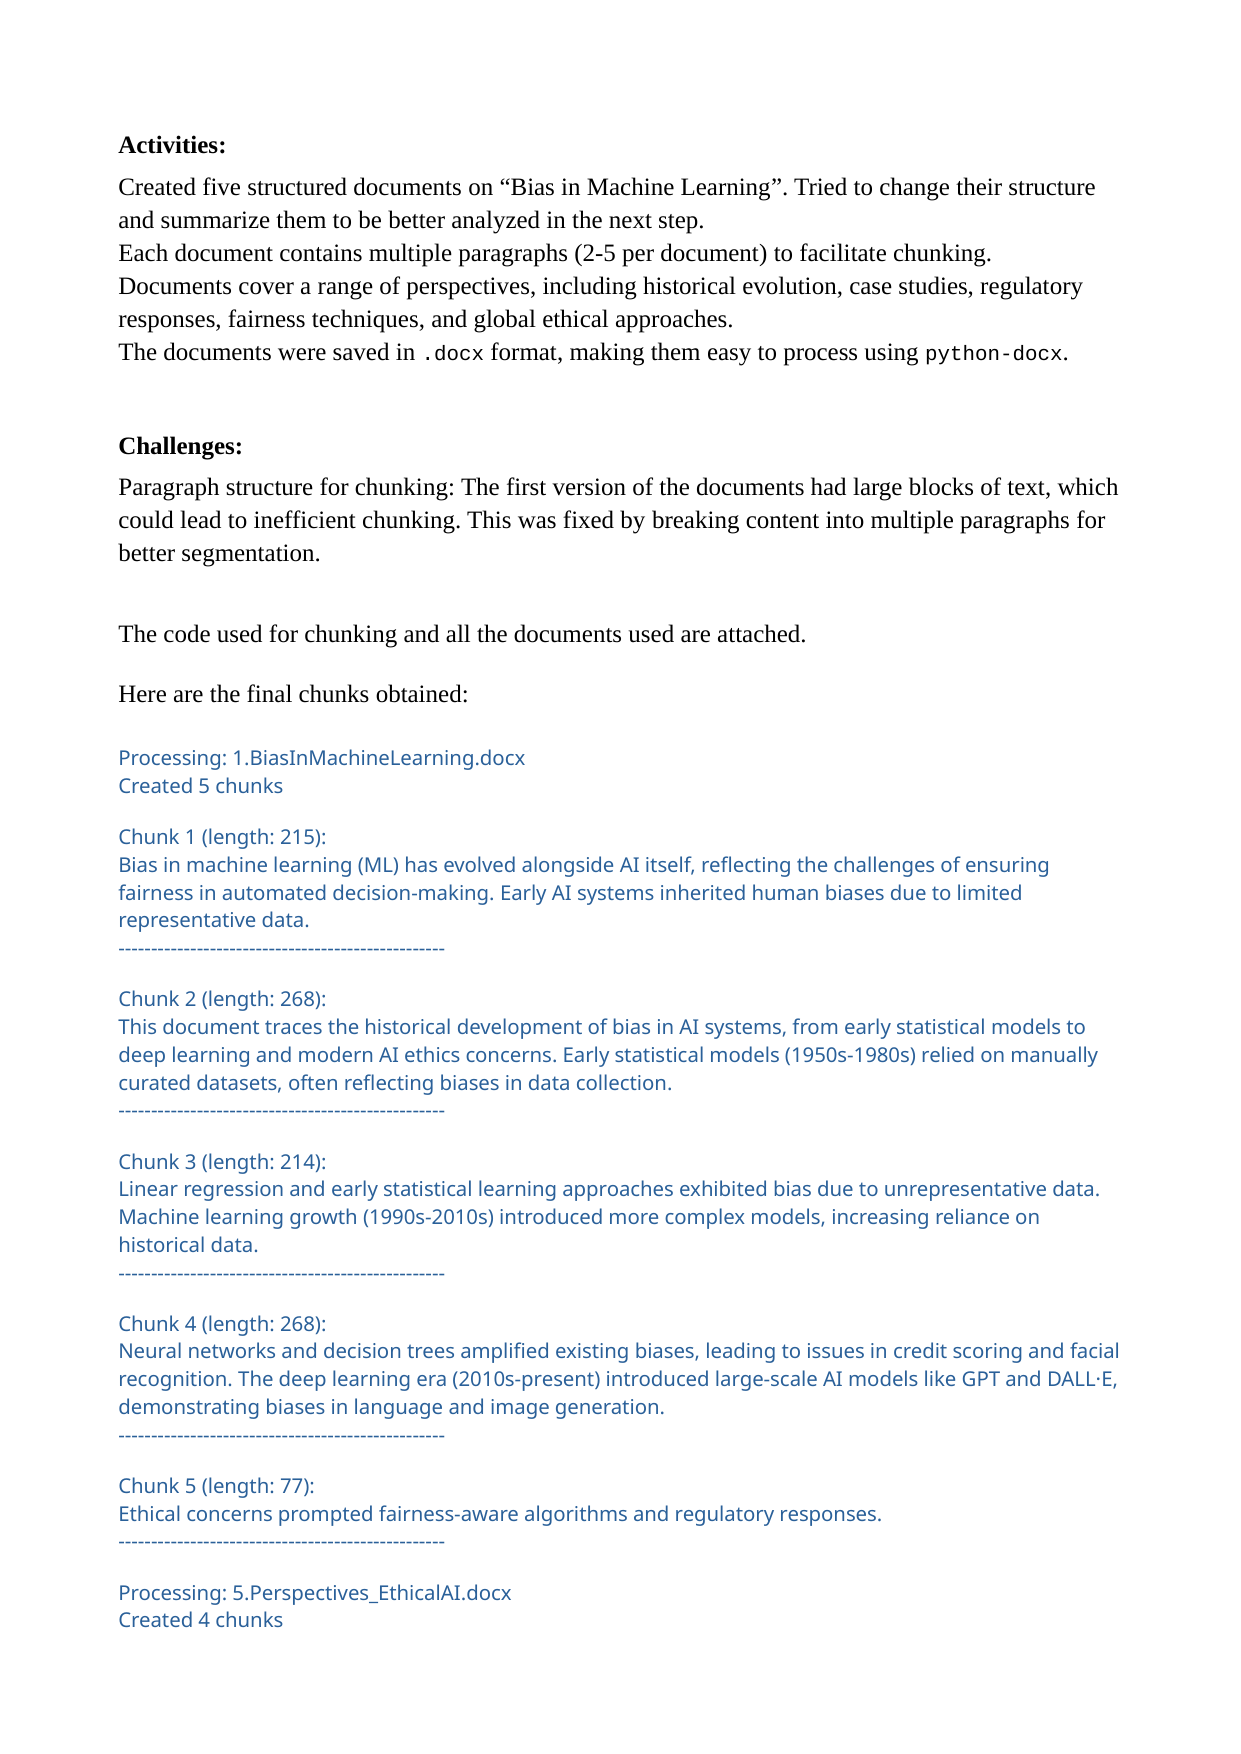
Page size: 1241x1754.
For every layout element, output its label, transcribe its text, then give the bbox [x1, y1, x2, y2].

text Linear regression and early statistical learning approaches exhibited bias due to unrepresentative data. Machine learning growth (1990s-2010s) introduced more complex models, increasing reliance on historical data. [118, 1175, 1122, 1258]
text Chunk 2 (length: 268): [118, 985, 1122, 1013]
text -------------------------------------------------- [118, 1420, 1122, 1448]
text Chunk 4 (length: 268): [118, 1309, 1122, 1337]
text Chunk 3 (length: 214): [118, 1147, 1122, 1175]
text Created 5 chunks [118, 772, 1122, 799]
text -------------------------------------------------- [118, 1527, 1122, 1555]
text This document traces the historical development of bias in AI systems, from early statistical models to deep learning and modern AI ethics concerns. Early statistical models (1950s-1980s) relied on manually curated datasets, often reflecting biases in data collection. [118, 1013, 1122, 1096]
text -------------------------------------------------- [118, 1258, 1122, 1286]
text Processing: 5.Perspectives_EthicalAI.docx [118, 1578, 1122, 1606]
text Processing: 1.BiasInMachineLearning.docx [118, 744, 1122, 772]
subtitle Activities: [118, 131, 1122, 159]
text Ethical concerns prompted fairness-aware algorithms and regulatory responses. [118, 1499, 1122, 1527]
subtitle Challenges: [118, 431, 1122, 460]
text Bias in machine learning (ML) has evolved alongside AI itself, reflecting the challenges of ensuring fairness in automated decision-making. Early AI systems inherited human biases due to limited representative data. [118, 851, 1122, 934]
text Created 4 chunks [118, 1606, 1122, 1634]
text Paragraph structure for chunking: The first version of the documents had large blocks of text, which could lead to inefficient chunking. This was fixed by breaking content into multiple paragraphs for better segmentation. [118, 472, 1122, 600]
text -------------------------------------------------- [118, 1096, 1122, 1124]
text Chunk 1 (length: 215): [118, 823, 1122, 851]
text Neural networks and decision trees amplified existing biases, leading to issues in credit scoring and facial recognition. The deep learning era (2010s-present) introduced large-scale AI models like GPT and DALL·E, demonstrating biases in language and image generation. [118, 1337, 1122, 1420]
text -------------------------------------------------- [118, 934, 1122, 961]
text Created five structured documents on “Bias in Machine Learning”. Tried to change their structure and summarize them to be better analyzed in the next step. Each document contains multiple paragraphs (2-5 per document) to facilitate chunking. Documents cover a range of perspectives, including historical evolution, case studies, regulatory responses, fairness techniques, and global ethical approaches. The documents were saved in .docx format, making them easy to process using python-docx. [118, 172, 1122, 399]
text Chunk 5 (length: 77): [118, 1472, 1122, 1499]
text The code used for chunking and all the documents used are attached. [118, 619, 1122, 648]
subtitle Here are the final chunks obtained: [118, 679, 1122, 708]
